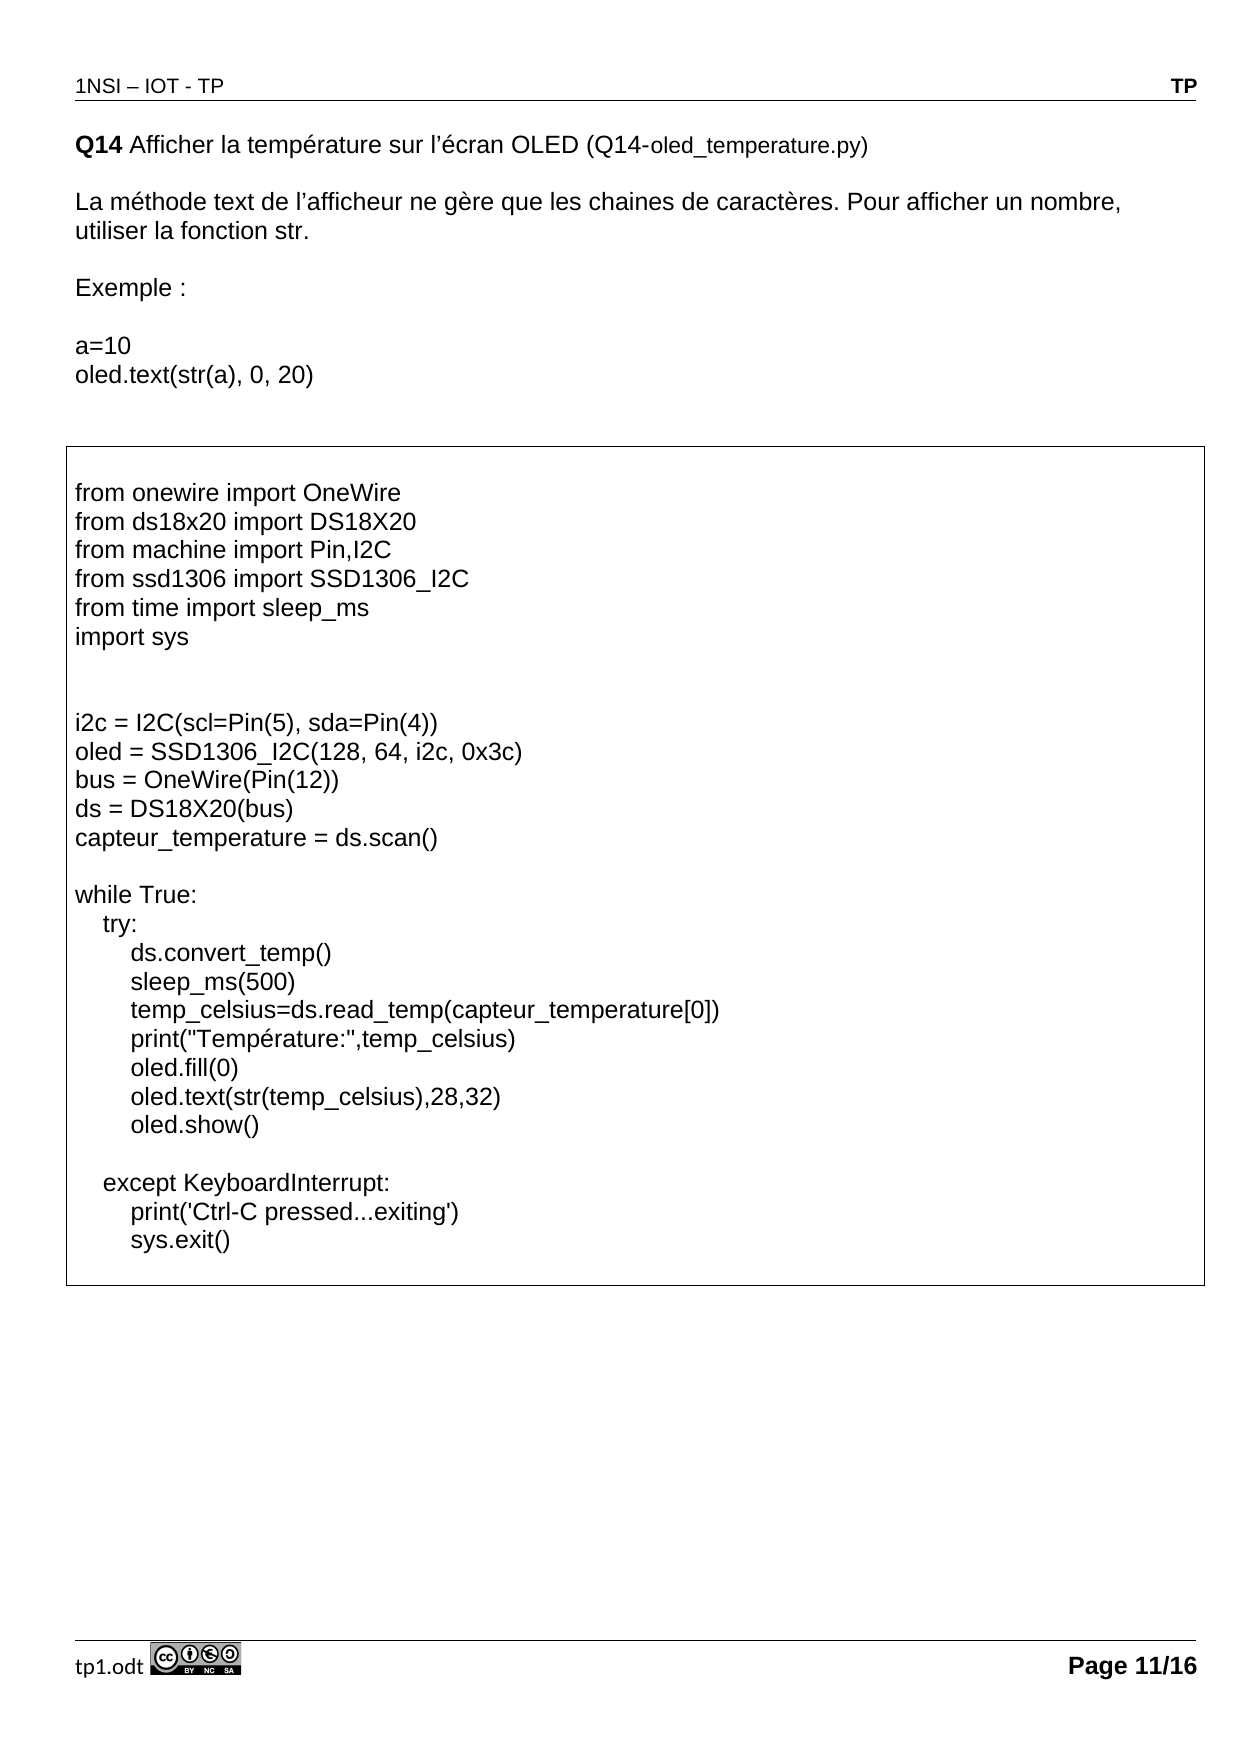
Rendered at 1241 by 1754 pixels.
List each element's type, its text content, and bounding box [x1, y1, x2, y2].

text from time import sleep_ms [75, 593, 1196, 621]
text i2c = I2C(scl=Pin(5), sda=Pin(4)) [75, 708, 1196, 736]
text while True: [75, 880, 1196, 909]
text import sys [75, 621, 1196, 650]
text sys.exit() [75, 1225, 1196, 1254]
text oled.text(str(temp_celsius),28,32) [75, 1081, 1196, 1110]
text oled.fill(0) [75, 1053, 1196, 1081]
text capteur_temperature = ds.scan() [75, 823, 1196, 851]
text from machine import Pin,I2C [75, 535, 1196, 564]
text Exemple : [75, 273, 1196, 302]
text oled.show() [75, 1110, 1196, 1139]
text from ds18x20 import DS18X20 [75, 506, 1196, 535]
picture [150, 1642, 242, 1675]
text sleep_ms(500) [75, 966, 1196, 995]
text La méthode text de l’afficheur ne gère que les chaines de caractères. Pour afficher un nombre, utiliser la fonction str. [75, 187, 1196, 244]
text temp_celsius=ds.read_temp(capteur_temperature[0]) [75, 995, 1196, 1024]
text ds.convert_temp() [75, 938, 1196, 966]
text print("Température:",temp_celsius) [75, 1024, 1196, 1053]
text try: [75, 909, 1196, 938]
text print('Ctrl-C pressed...exiting') [75, 1196, 1196, 1225]
text from ssd1306 import SSD1306_I2C [75, 564, 1196, 593]
text a=10 [75, 331, 1196, 359]
text bus = OneWire(Pin(12)) [75, 765, 1196, 794]
text oled.text(str(a), 0, 20) [75, 359, 1196, 388]
text from onewire import OneWire [75, 478, 1196, 506]
text ds = DS18X20(bus) [75, 794, 1196, 823]
text Q14 Afficher la température sur l’écran OLED (Q14-oled_temperature.py) [75, 129, 1196, 158]
text except KeyboardInterrupt: [75, 1168, 1196, 1196]
text oled = SSD1306_I2C(128, 64, i2c, 0x3c) [75, 736, 1196, 765]
